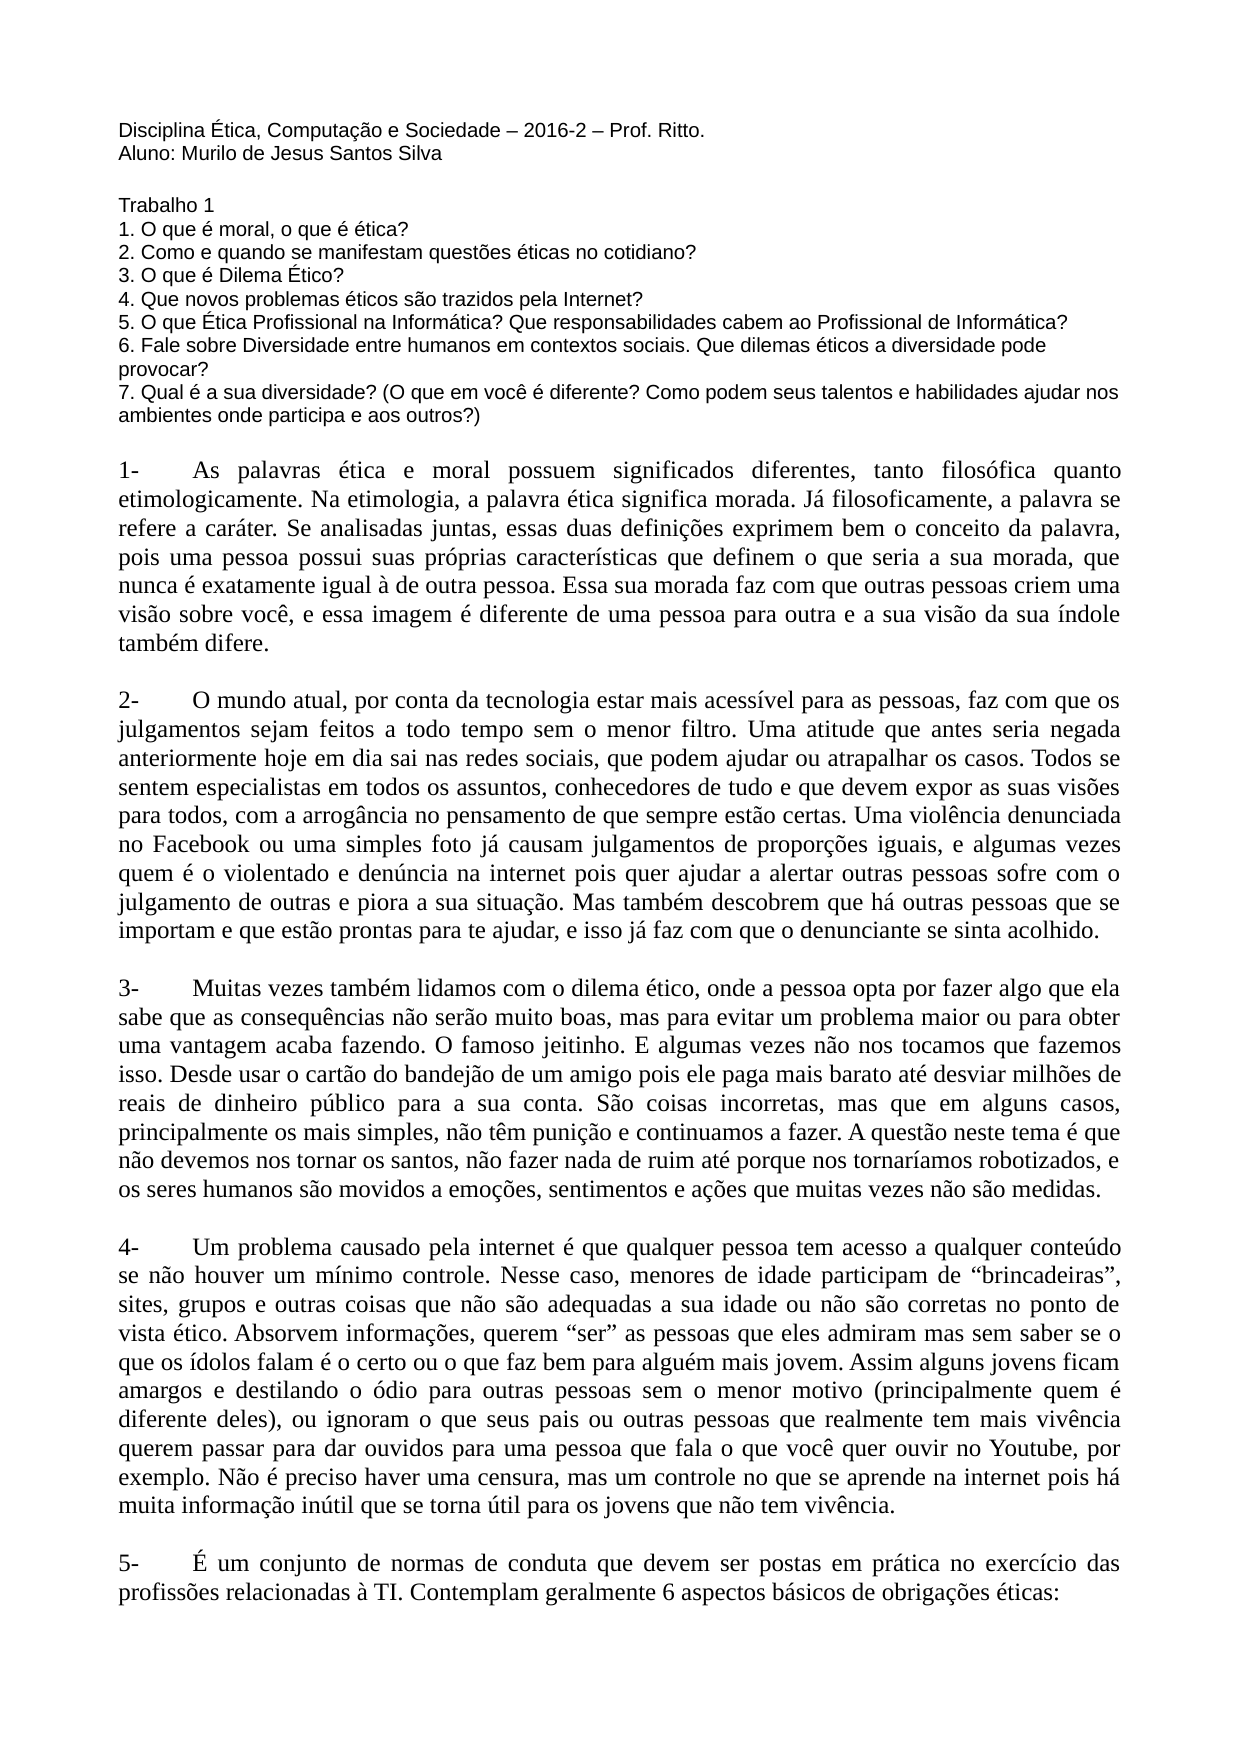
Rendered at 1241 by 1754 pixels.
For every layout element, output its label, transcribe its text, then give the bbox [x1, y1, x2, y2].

text 1. O que é moral, o que é ética? 2. Como e quando se manifestam questões éticas no cotidiano? 3. O que é Dilema Ético? 4. Que novos problemas éticos são trazidos pela Internet? 5. O que Ética Profissional na Informática? Que responsabilidades cabem ao Profissional de Informática? 6. Fale sobre Diversidade entre humanos em contextos sociais. Que dilemas éticos a diversidade pode provocar? 7. Qual é a sua diversidade? (O que em você é diferente? Como podem seus talentos e habilidades ajudar nos ambientes onde participa e aos outros?) [118, 217, 1122, 427]
text os seres humanos são movidos a emoções, sentimentos e ações que muitas vezes não são medidas. [118, 1174, 1122, 1203]
text Disciplina Ética, Computação e Sociedade – 2016-2 – Prof. Ritto. [118, 118, 1122, 141]
text 1- As palavras ética e moral possuem significados diferentes, tanto filosófica quanto etimologicamente. Na etimologia, a palavra ética significa morada. Já filosoficamente, a palavra se refere a caráter. Se analisadas juntas, essas duas definições exprimem bem o conceito da palavra, pois uma pessoa possui suas próprias características que definem o que seria a sua morada, que nunca é exatamente igual à de outra pessoa. Essa sua morada faz com que outras pessoas criem uma visão sobre você, e essa imagem é diferente de uma pessoa para outra e a sua visão da sua índole também difere. [118, 456, 1122, 657]
text 4- Um problema causado pela internet é que qualquer pessoa tem acesso a qualquer conteúdo se não houver um mínimo controle. Nesse caso, menores de idade participam de “brincadeiras”, sites, grupos e outras coisas que não são adequadas a sua idade ou não são corretas no ponto de vista ético. Absorvem informações, querem “ser” as pessoas que eles admiram mas sem saber se o que os ídolos falam é o certo ou o que faz bem para alguém mais jovem. Assim alguns jovens ficam amargos e destilando o ódio para outras pessoas sem o menor motivo (principalmente quem é diferente deles), ou ignoram o que seus pais ou outras pessoas que realmente tem mais vivência querem passar para dar ouvidos para uma pessoa que fala o que você quer ouvir no Youtube, por exemplo. Não é preciso haver uma censura, mas um controle no que se aprende na internet pois há muita informação inútil que se torna útil para os jovens que não tem vivência. [118, 1232, 1122, 1519]
text 2- O mundo atual, por conta da tecnologia estar mais acessível para as pessoas, faz com que os julgamentos sejam feitos a todo tempo sem o menor filtro. Uma atitude que antes seria negada anteriormente hoje em dia sai nas redes sociais, que podem ajudar ou atrapalhar os casos. Todos se sentem especialistas em todos os assuntos, conhecedores de tudo e que devem expor as suas visões para todos, com a arrogância no pensamento de que sempre estão certas. Uma violência denunciada no Facebook ou uma simples foto já causam julgamentos de proporções iguais, e algumas vezes quem é o violentado e denúncia na internet pois quer ajudar a alertar outras pessoas sofre com o julgamento de outras e piora a sua situação. Mas também descobrem que há outras pessoas que se importam e que estão prontas para te ajudar, e isso já faz com que o denunciante se sinta acolhido. [118, 686, 1122, 944]
text Aluno: Murilo de Jesus Santos Silva [118, 141, 1122, 165]
text 3- Muitas vezes também lidamos com o dilema ético, onde a pessoa opta por fazer algo que ela sabe que as consequências não serão muito boas, mas para evitar um problema maior ou para obter uma vantagem acaba fazendo. O famoso jeitinho. E algumas vezes não nos tocamos que fazemos isso. Desde usar o cartão do bandejão de um amigo pois ele paga mais barato até desviar milhões de reais de dinheiro público para a sua conta. São coisas incorretas, mas que em alguns casos, principalmente os mais simples, não têm punição e continuamos a fazer. A questão neste tema é que não devemos nos tornar os santos, não fazer nada de ruim até porque nos tornaríamos robotizados, e [118, 973, 1122, 1174]
text 5- É um conjunto de normas de conduta que devem ser postas em prática no exercício das profissões relacionadas à TI. Contemplam geralmente 6 aspectos básicos de obrigações éticas: [118, 1548, 1122, 1606]
text Trabalho 1 [118, 193, 1122, 217]
